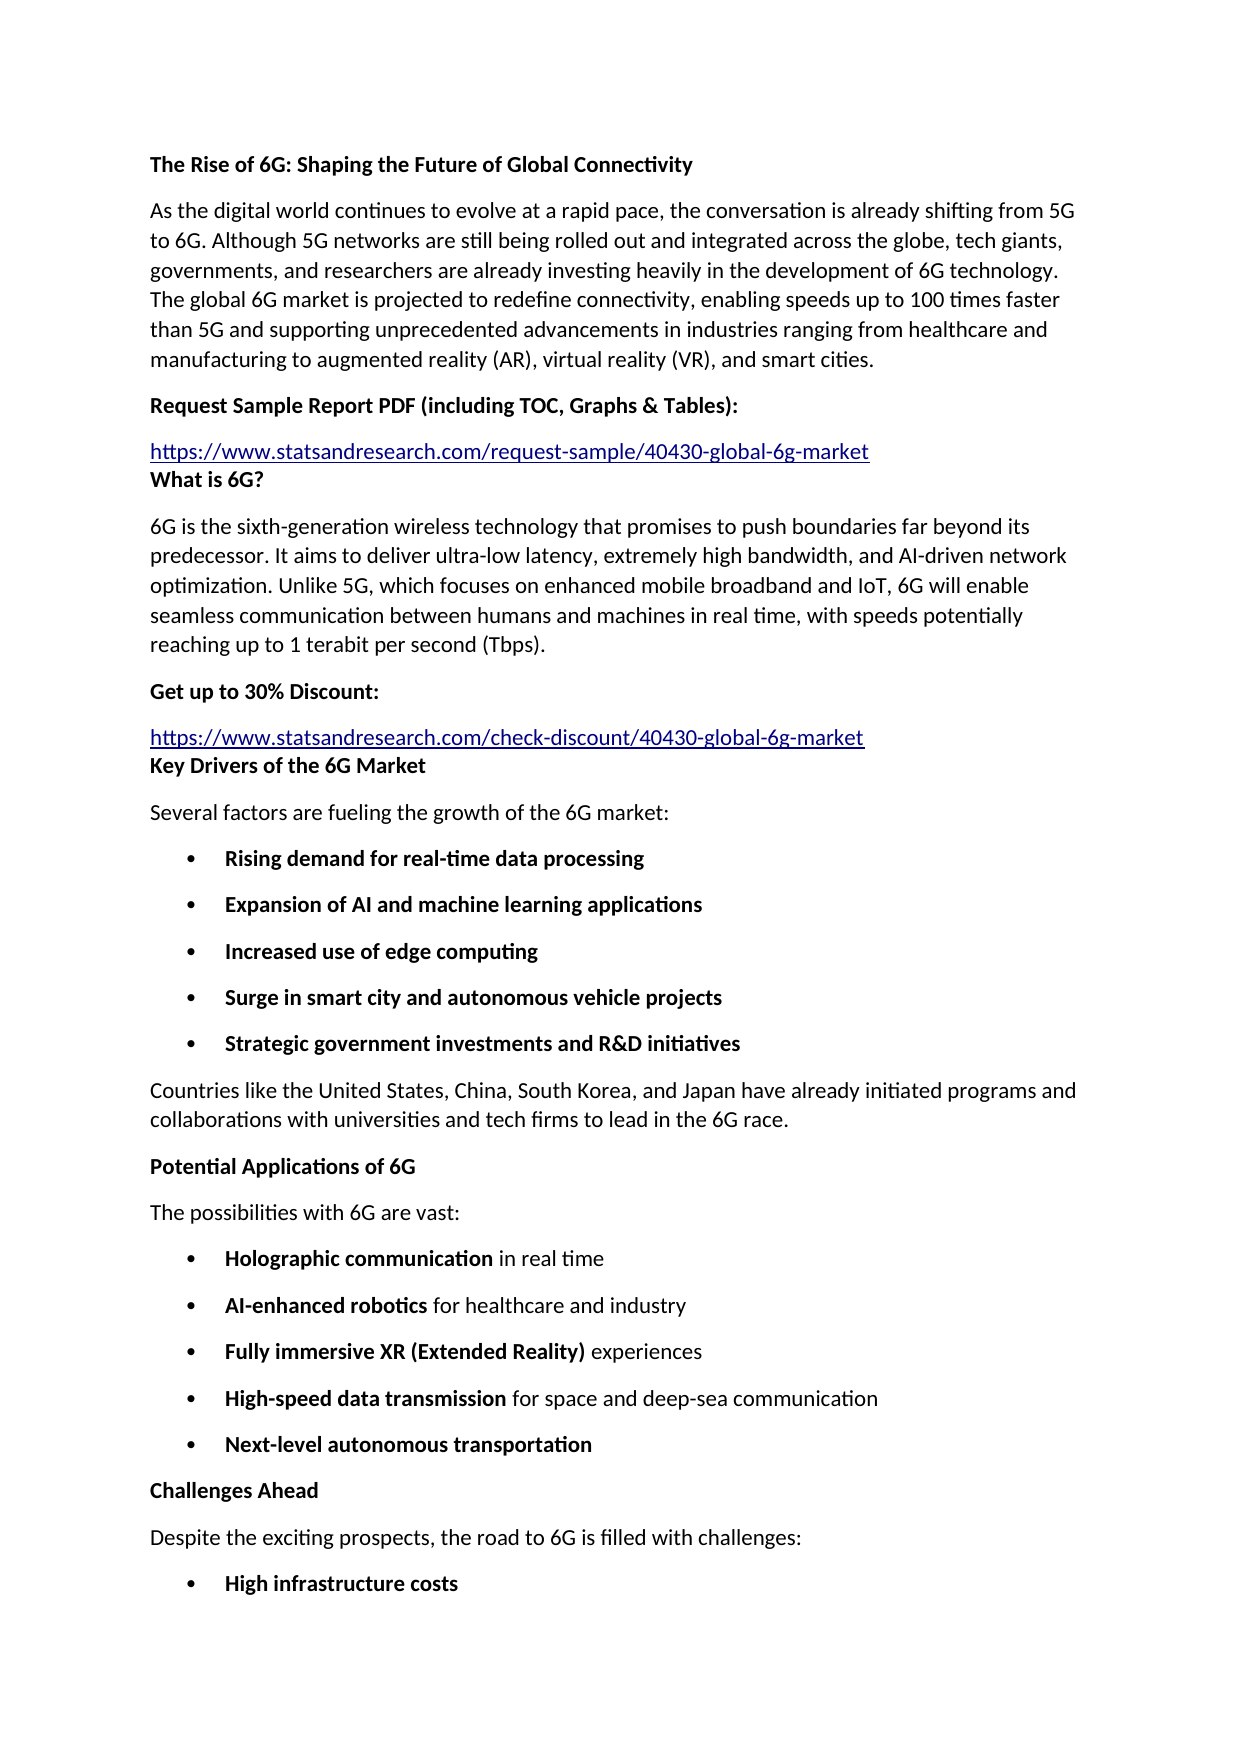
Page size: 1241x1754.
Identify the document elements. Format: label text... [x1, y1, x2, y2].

text Despite the exciting prospects, the road to 6G is filled with challenges: [150, 1523, 1090, 1551]
list Next-level autonomous transportation [187, 1430, 1090, 1458]
text Several factors are fueling the growth of the 6G market: [150, 798, 1090, 826]
list Rising demand for real-time data processing [187, 844, 1090, 872]
text Potential Applications of 6G [150, 1152, 1090, 1180]
text The possibilities with 6G are vast: [150, 1198, 1090, 1226]
list Expansion of AI and machine learning applications [187, 890, 1090, 918]
text Get up to 30% Discount: [150, 677, 1090, 705]
text Countries like the United States, China, South Korea, and Japan have already initiated programs and collaborations with universities and tech firms to lead in the 6G race. [150, 1076, 1090, 1133]
text As the digital world continues to evolve at a rapid pace, the conversation is already shifting from 5G to 6G. Although 5G networks are still being rolled out and integrated across the globe, tech giants, governments, and researchers are already investing heavily in the development of 6G technology. The global 6G market is projected to redefine connectivity, enabling speeds up to 100 times faster than 5G and supporting unprecedented advancements in industries ranging from healthcare and manufacturing to augmented reality (AR), virtual reality (VR), and smart cities. [150, 196, 1090, 373]
list High infrastructure costs [187, 1569, 1090, 1597]
text Challenges Ahead [150, 1476, 1090, 1504]
text Request Sample Report PDF (including TOC, Graphs & Tables): [150, 391, 1090, 419]
text https://www.statsandresearch.com/check-discount/40430-global-6g-market [150, 723, 1090, 751]
text https://www.statsandresearch.com/request-sample/40430-global-6g-market [150, 437, 1090, 466]
text 6G is the sixth-generation wireless technology that promises to push boundaries far beyond its predecessor. It aims to deliver ultra-low latency, extremely high bandwidth, and AI-driven network optimization. Unlike 5G, which focuses on enhanced mobile broadband and IoT, 6G will enable seamless communication between humans and machines in real time, with speeds potentially reaching up to 1 terabit per second (Tbps). [150, 512, 1090, 659]
list Increased use of edge computing [187, 937, 1090, 965]
list Strategic government investments and R&D initiatives [187, 1029, 1090, 1057]
list Surge in smart city and autonomous vehicle projects [187, 983, 1090, 1011]
list High-speed data transmission for space and deep-sea communication [187, 1384, 1090, 1412]
list Holographic communication in real time [187, 1244, 1090, 1273]
list AI-enhanced robotics for healthcare and industry [187, 1291, 1090, 1319]
text Key Drivers of the 6G Market [150, 751, 1090, 779]
text What is 6G? [150, 466, 1090, 493]
list Fully immersive XR (Extended Reality) experiences [187, 1337, 1090, 1365]
text The Rise of 6G: Shaping the Future of Global Connectivity [150, 150, 1090, 178]
